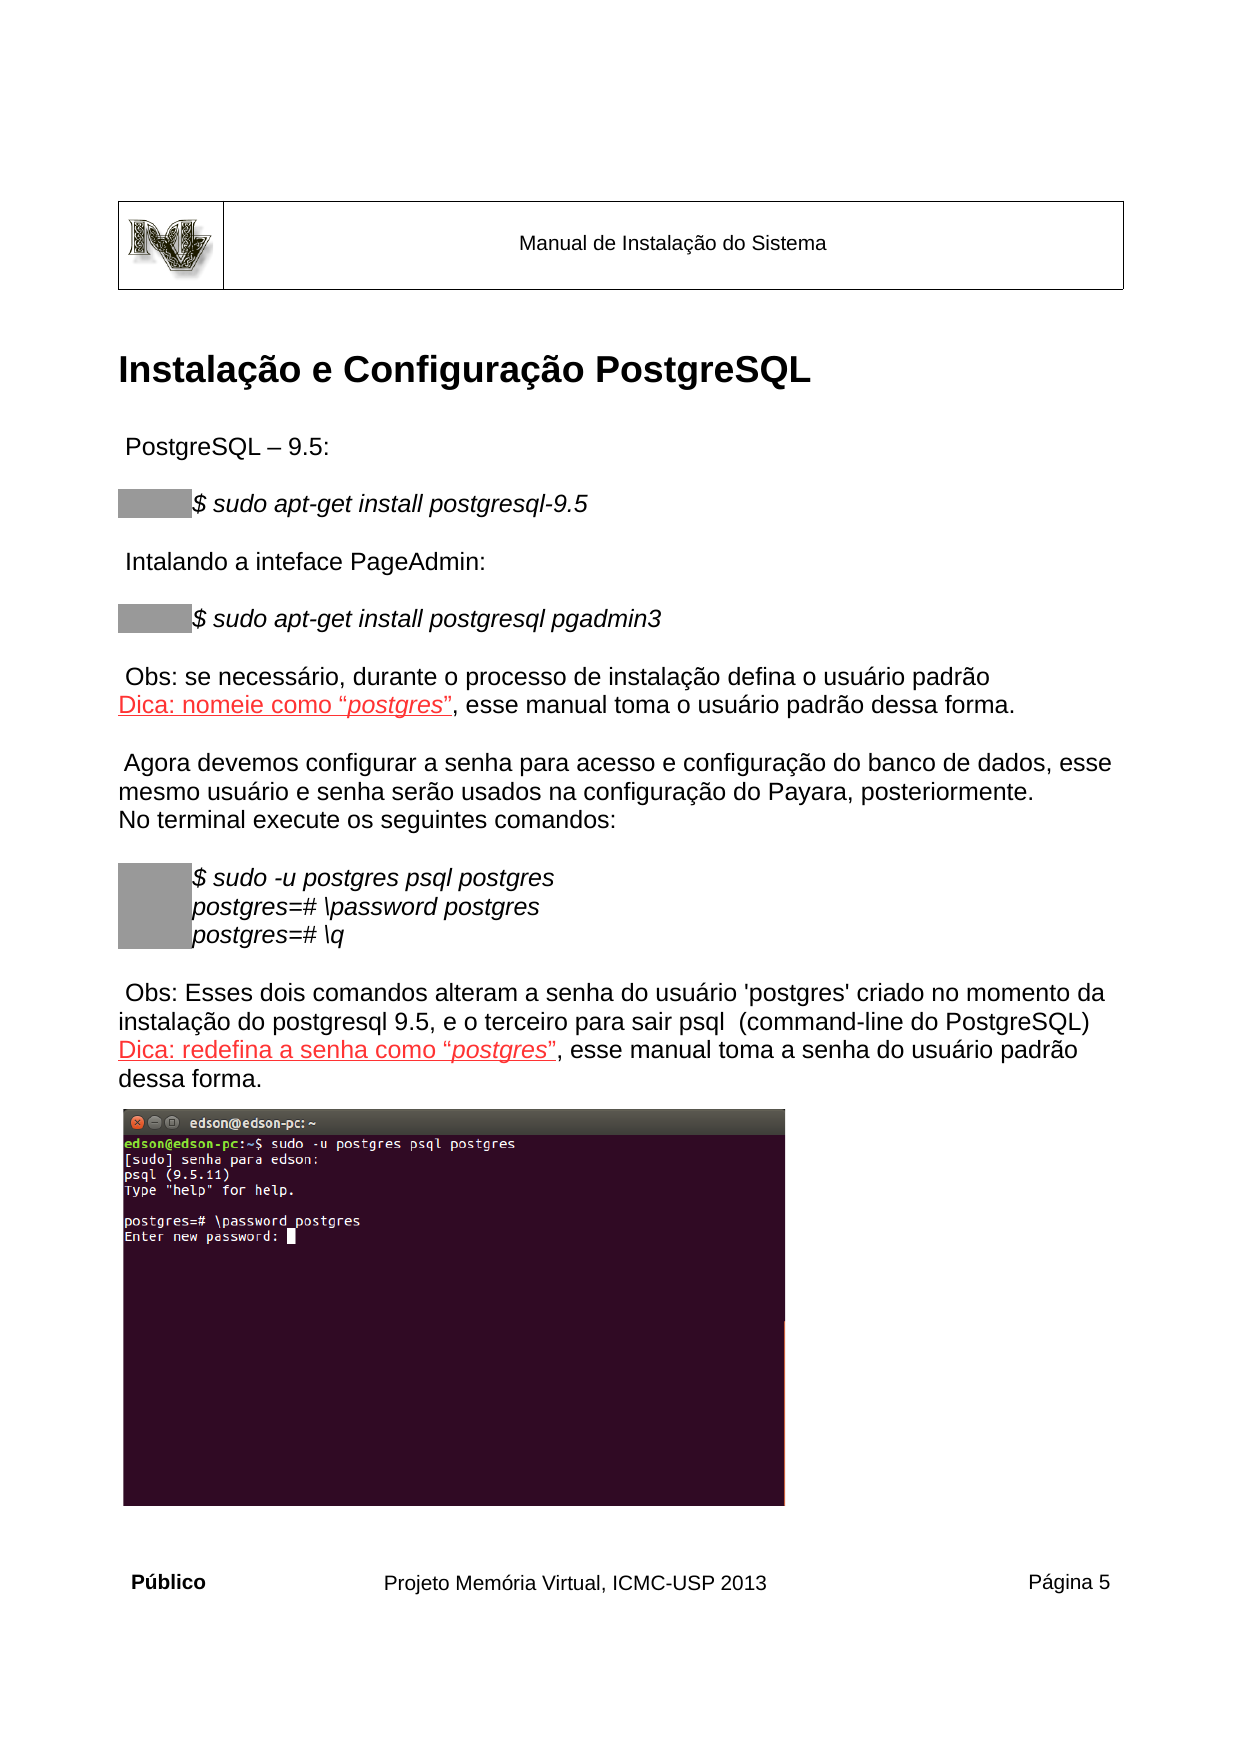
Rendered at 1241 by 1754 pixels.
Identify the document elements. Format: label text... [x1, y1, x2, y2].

text $ sudo apt-get install postgresql pgadmin3 [118, 604, 1122, 633]
text Dica: redefina a senha como “postgres”, esse manual toma a senha do usuário padrão dessa forma. [118, 1035, 1122, 1093]
picture [123, 1109, 786, 1506]
text Intalando a inteface PageAdmin: [118, 547, 1122, 575]
text Obs: Esses dois comandos alteram a senha do usuário 'postgres' criado no momento da instalação do postgresql 9.5, e o terceiro para sair psql (command-line do PostgreSQL) [118, 978, 1122, 1035]
text $ sudo -u postgres psql postgres [118, 863, 1122, 892]
text Agora devemos configurar a senha para acesso e configuração do banco de dados, esse mesmo usuário e senha serão usados na configuração do Payara, posteriormente. [118, 748, 1122, 805]
text $ sudo apt-get install postgresql-9.5 [118, 489, 1122, 518]
text No terminal execute os seguintes comandos: [118, 805, 1122, 834]
text Dica: nomeie como “postgres”, esse manual toma o usuário padrão dessa forma. [118, 690, 1122, 719]
text PostgreSQL – 9.5: [118, 432, 1122, 460]
text Obs: se necessário, durante o processo de instalação defina o usuário padrão [118, 662, 1122, 690]
text postgres=# \q [118, 920, 1122, 949]
subtitle Instalação e Configuração PostgreSQL [118, 347, 1122, 390]
picture [123, 207, 214, 283]
text postgres=# \password postgres [118, 892, 1122, 920]
